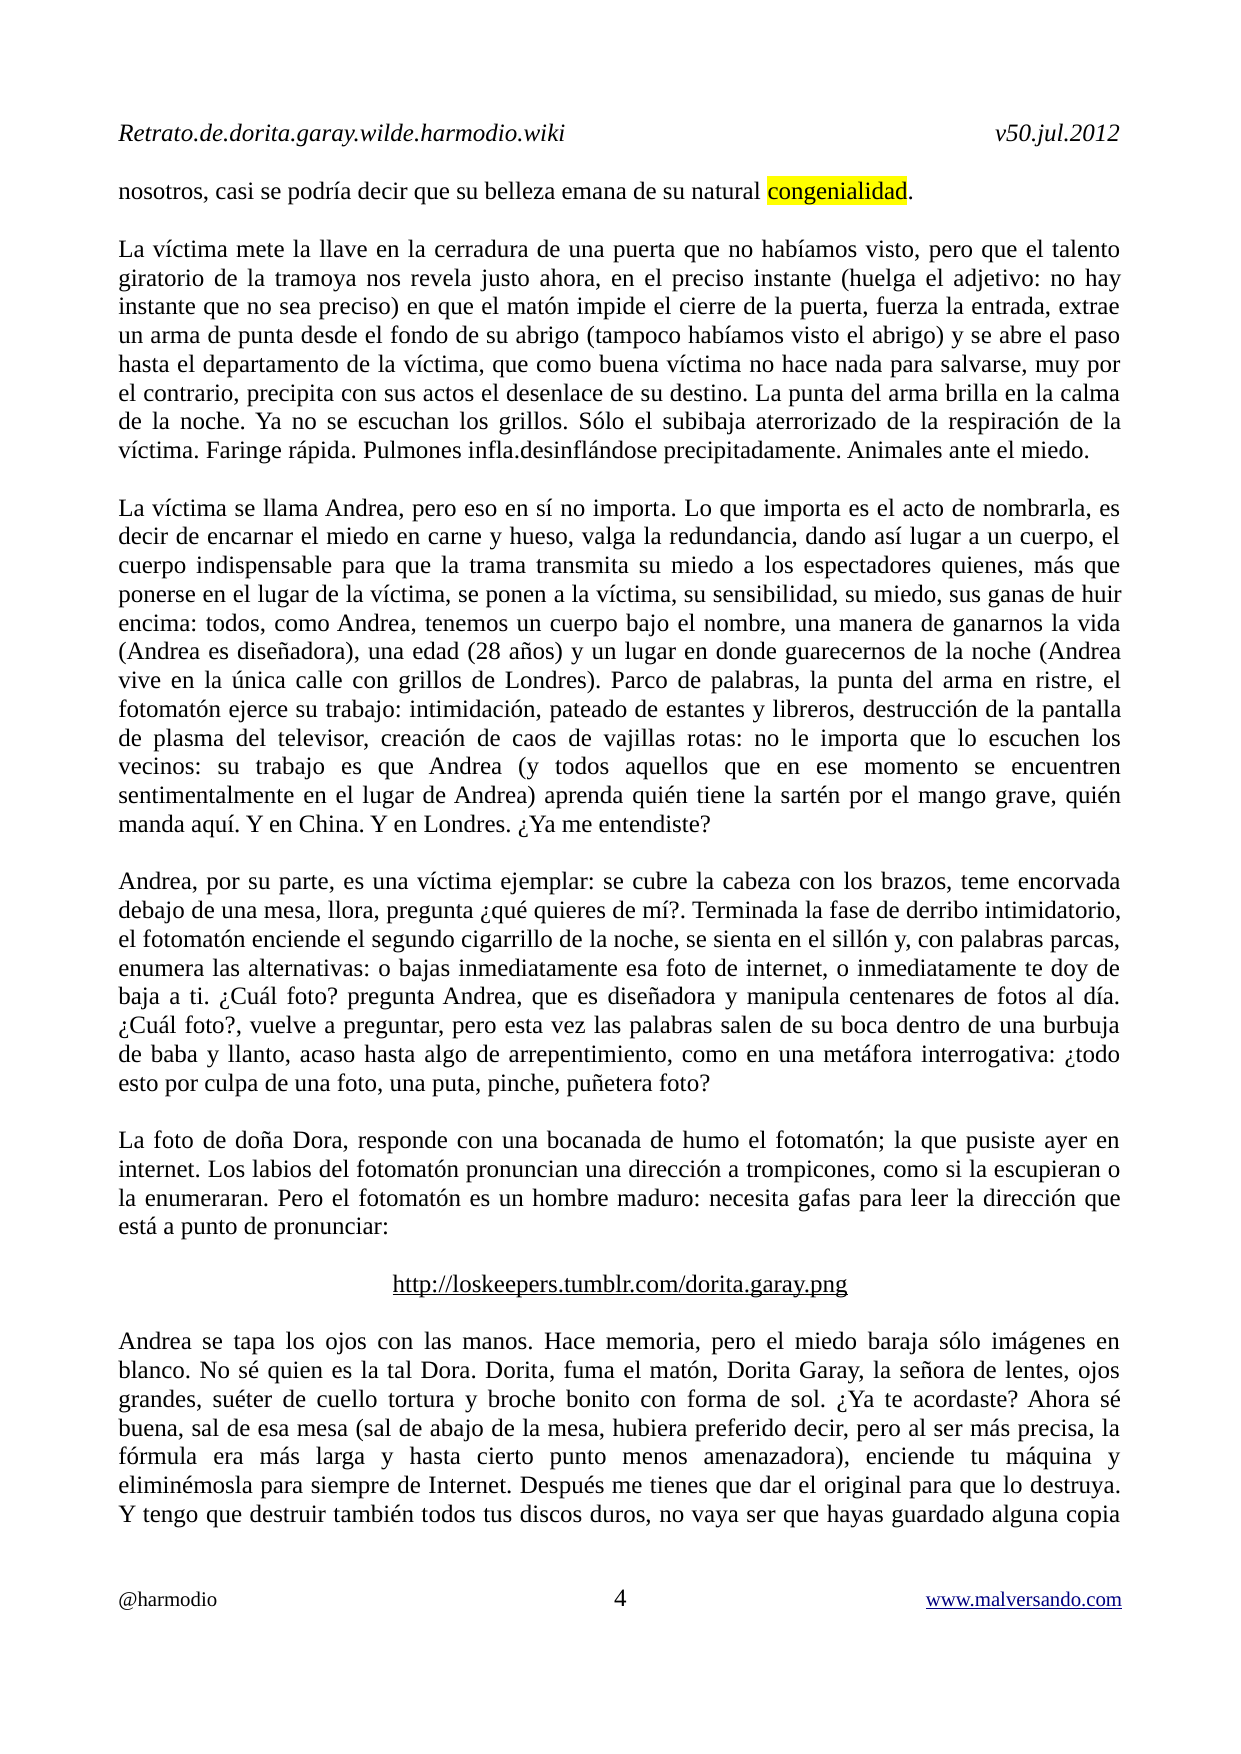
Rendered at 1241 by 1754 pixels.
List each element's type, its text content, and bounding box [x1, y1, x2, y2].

text La foto de doña Dora, responde con una bocanada de humo el fotomatón; la que pusiste ayer en internet. Los labios del fotomatón pronuncian una dirección a trompicones, como si la escupieran o la enumeraran. Pero el fotomatón es un hombre maduro: necesita gafas para leer la dirección que está a punto de pronunciar: [118, 1125, 1122, 1240]
text nosotros, casi se podría decir que su belleza emana de su natural congenialidad. [118, 176, 1122, 205]
text http://loskeepers.tumblr.com/dorita.garay.png [118, 1269, 1122, 1298]
text Andrea se tapa los ojos con las manos. Hace memoria, pero el miedo baraja sólo imágenes en blanco. No sé quien es la tal Dora. Dorita, fuma el matón, Dorita Garay, la señora de lentes, ojos grandes, suéter de cuello tortura y broche bonito con forma de sol. ¿Ya te acordaste? Ahora sé buena, sal de esa mesa (sal de abajo de la mesa, hubiera preferido decir, pero al ser más precisa, la fórmula era más larga y hasta cierto punto menos amenazadora), enciende tu máquina y eliminémosla para siempre de Internet. Después me tienes que dar el original para que lo destruya. Y tengo que destruir también todos tus discos duros, no vaya ser que hayas guardado alguna copia [118, 1326, 1122, 1528]
text La víctima mete la llave en la cerradura de una puerta que no habíamos visto, pero que el talento giratorio de la tramoya nos revela justo ahora, en el preciso instante (huelga el adjetivo: no hay instante que no sea preciso) en que el matón impide el cierre de la puerta, fuerza la entrada, extrae un arma de punta desde el fondo de su abrigo (tampoco habíamos visto el abrigo) y se abre el paso hasta el departamento de la víctima, que como buena víctima no hace nada para salvarse, muy por el contrario, precipita con sus actos el desenlace de su destino. La punta del arma brilla en la calma de la noche. Ya no se escuchan los grillos. Sólo el subibaja aterrorizado de la respiración de la víctima. Faringe rápida. Pulmones infla.desinflándose precipitadamente. Animales ante el miedo. [118, 234, 1122, 464]
text La víctima se llama Andrea, pero eso en sí no importa. Lo que importa es el acto de nombrarla, es decir de encarnar el miedo en carne y hueso, valga la redundancia, dando así lugar a un cuerpo, el cuerpo indispensable para que la trama transmita su miedo a los espectadores quienes, más que ponerse en el lugar de la víctima, se ponen a la víctima, su sensibilidad, su miedo, sus ganas de huir encima: todos, como Andrea, tenemos un cuerpo bajo el nombre, una manera de ganarnos la vida (Andrea es diseñadora), una edad (28 años) y un lugar en donde guarecernos de la noche (Andrea vive en la única calle con grillos de Londres). Parco de palabras, la punta del arma en ristre, el fotomatón ejerce su trabajo: intimidación, pateado de estantes y libreros, destrucción de la pantalla de plasma del televisor, creación de caos de vajillas rotas: no le importa que lo escuchen los vecinos: su trabajo es que Andrea (y todos aquellos que en ese momento se encuentren sentimentalmente en el lugar de Andrea) aprenda quién tiene la sartén por el mango grave, quién manda aquí. Y en China. Y en Londres. ¿Ya me entendiste? [118, 493, 1122, 838]
text Andrea, por su parte, es una víctima ejemplar: se cubre la cabeza con los brazos, teme encorvada debajo de una mesa, llora, pregunta ¿qué quieres de mí?. Terminada la fase de derribo intimidatorio, el fotomatón enciende el segundo cigarrillo de la noche, se sienta en el sillón y, con palabras parcas, enumera las alternativas: o bajas inmediatamente esa foto de internet, o inmediatamente te doy de baja a ti. ¿Cuál foto? pregunta Andrea, que es diseñadora y manipula centenares de fotos al día. ¿Cuál foto?, vuelve a preguntar, pero esta vez las palabras salen de su boca dentro de una burbuja de baba y llanto, acaso hasta algo de arrepentimiento, como en una metáfora interrogativa: ¿todo esto por culpa de una foto, una puta, pinche, puñetera foto? [118, 866, 1122, 1096]
